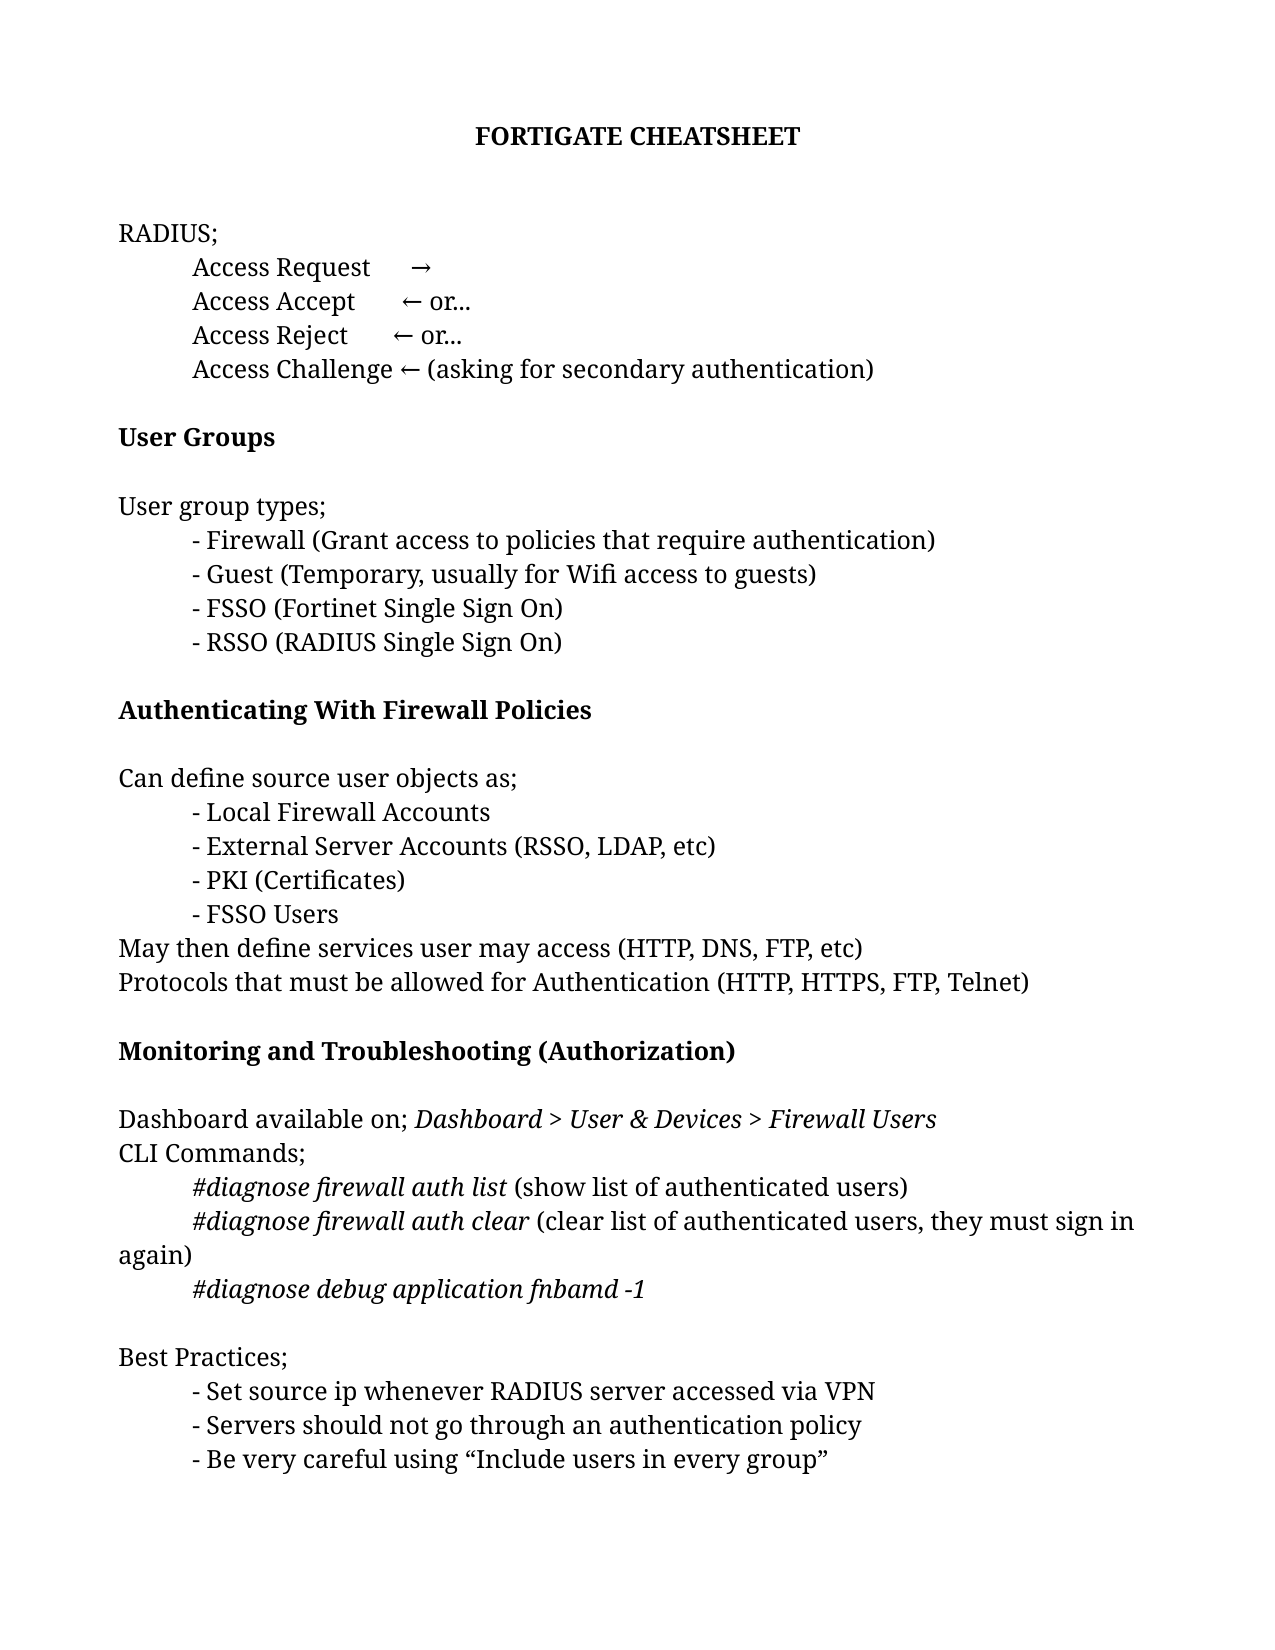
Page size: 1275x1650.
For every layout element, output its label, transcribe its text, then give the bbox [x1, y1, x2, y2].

text User Groups [118, 420, 1157, 454]
text - Set source ip whenever RADIUS server accessed via VPN [118, 1374, 1157, 1408]
text - Be very careful using “Include users in every group” [118, 1442, 1157, 1476]
text Best Practices; [118, 1340, 1157, 1374]
text #diagnose firewall auth clear (clear list of authenticated users, they must sign in again) [118, 1203, 1157, 1272]
text Access Request | → [118, 250, 1157, 284]
text CLI Commands; [118, 1135, 1157, 1169]
text Access Accept | ← or... [118, 284, 1157, 318]
text Access Challenge ← (asking for secondary authentication) [118, 352, 1157, 386]
text - Guest (Temporary, usually for Wifi access to guests) [118, 556, 1157, 590]
text - Servers should not go through an authentication policy [118, 1408, 1157, 1442]
text Access Reject . ← or... [118, 318, 1157, 352]
text - PKI (Certificates) [118, 863, 1157, 897]
text Monitoring and Troubleshooting (Authorization) [118, 1033, 1157, 1067]
text User group types; [118, 488, 1157, 522]
text - Local Firewall Accounts [118, 795, 1157, 829]
text Authenticating With Firewall Policies [118, 693, 1157, 727]
text - FSSO Users [118, 897, 1157, 931]
text - External Server Accounts (RSSO, LDAP, etc) [118, 829, 1157, 863]
text - Firewall (Grant access to policies that require authentication) [118, 522, 1157, 556]
text Dashboard available on; Dashboard > User & Devices > Firewall Users [118, 1101, 1157, 1135]
text - RSSO (RADIUS Single Sign On) [118, 624, 1157, 658]
text Can define source user objects as; [118, 761, 1157, 795]
text May then define services user may access (HTTP, DNS, FTP, etc) [118, 931, 1157, 965]
text - FSSO (Fortinet Single Sign On) [118, 590, 1157, 624]
text Protocols that must be allowed for Authentication (HTTP, HTTPS, FTP, Telnet) [118, 965, 1157, 999]
text #diagnose debug application fnbamd -1 [118, 1272, 1157, 1306]
text #diagnose firewall auth list (show list of authenticated users) [118, 1169, 1157, 1203]
text RADIUS; [118, 216, 1157, 250]
